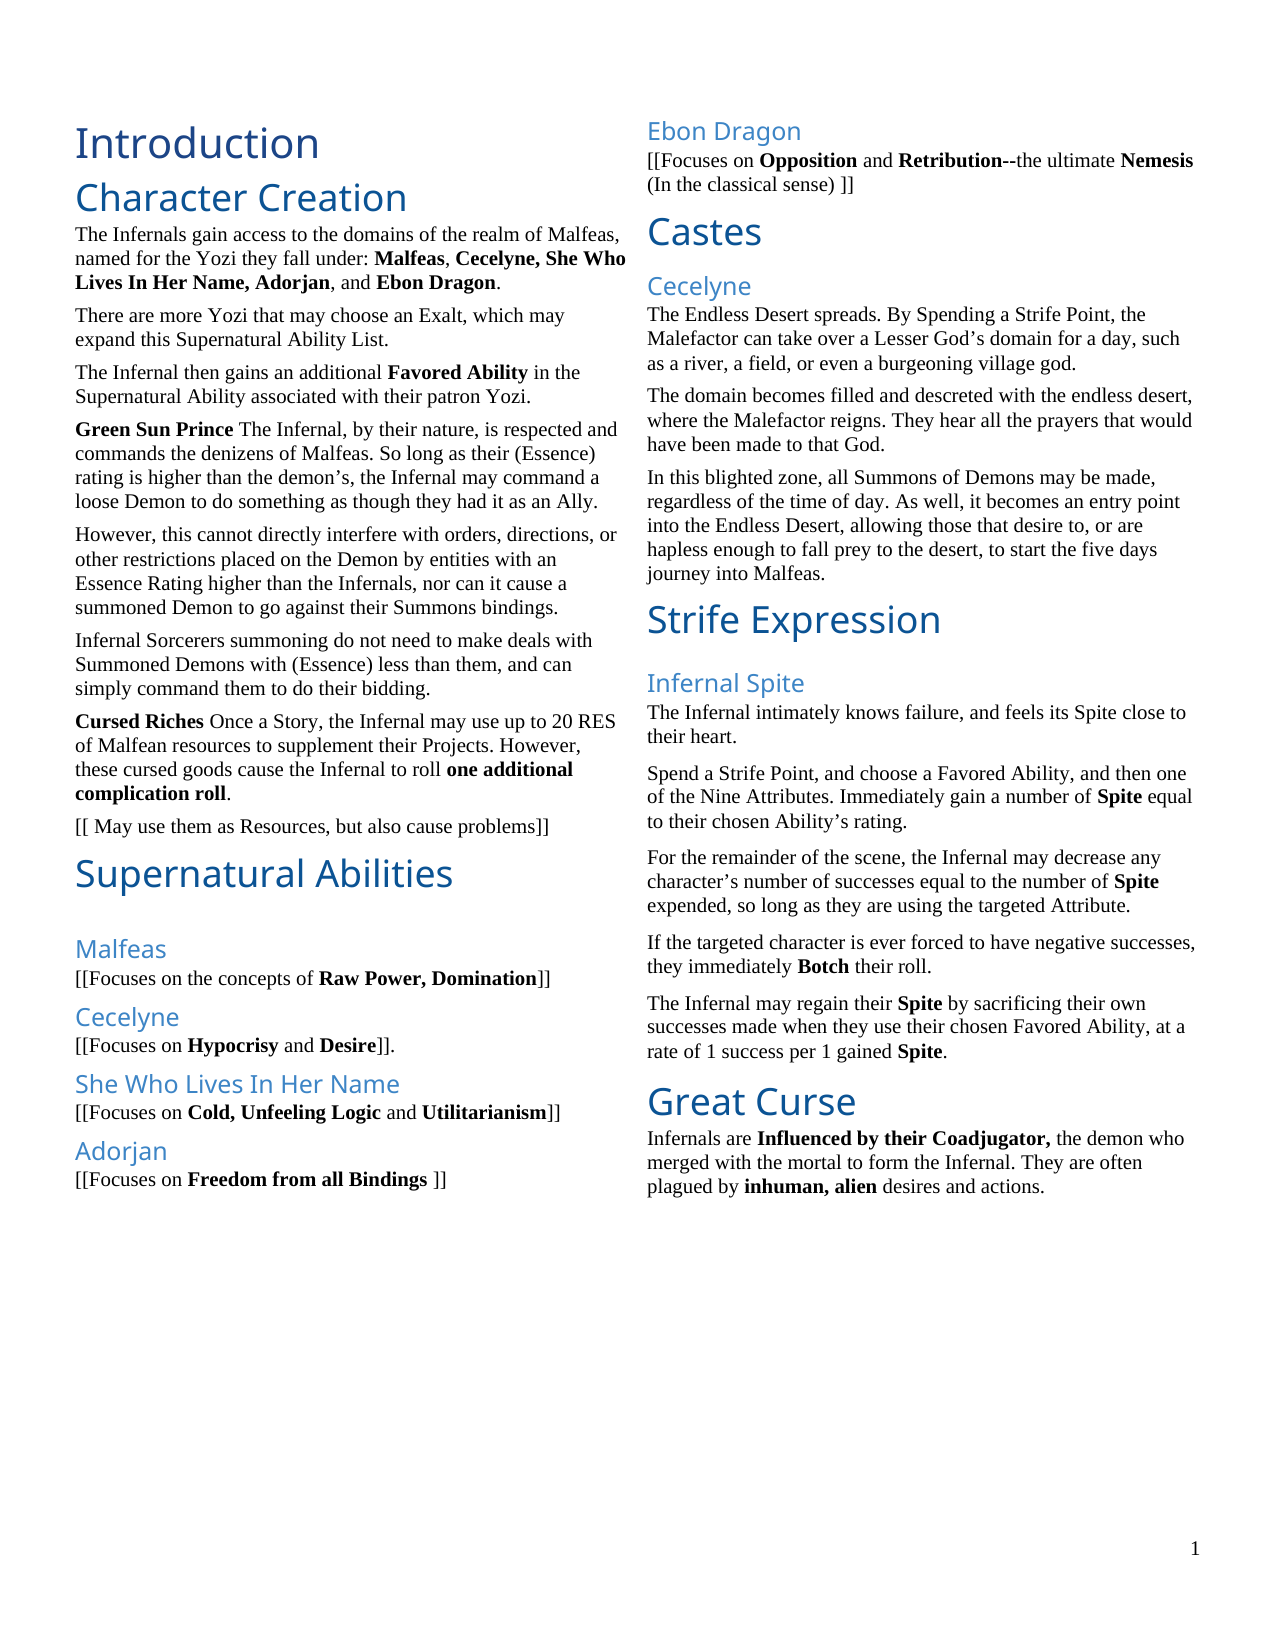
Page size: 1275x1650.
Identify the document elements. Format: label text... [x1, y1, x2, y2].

subtitle Supernatural Abilities [75, 847, 628, 898]
text [[ May use them as Resources, but also cause problems]] [75, 814, 628, 838]
text [[Focuses on Hypocrisy and Desire]]. [75, 1033, 628, 1057]
text The Infernal intimately knows failure, and feels its Spite close to their heart. [647, 700, 1200, 748]
subtitle Malfeas [75, 932, 628, 966]
text Infernal Sorcerers summoning do not need to make deals with Summoned Demons with (Essence) less than them, and can simply command them to do their bidding. [75, 628, 628, 700]
text Cursed Riches Once a Story, the Infernal may use up to 20 RES of Malfean resources to supplement their Projects. However, these cursed goods cause the Infernal to roll one additional complication roll. [75, 709, 628, 805]
subtitle She Who Lives In Her Name [75, 1066, 628, 1100]
subtitle Infernal Spite [647, 666, 1200, 700]
text If the targeted character is ever forced to have negative successes, they immediately Botch their roll. [647, 930, 1200, 978]
text [[Focuses on Cold, Unfeeling Logic and Utilitarianism]] [75, 1100, 628, 1124]
text In this blighted zone, all Summons of Demons may be made, regardless of the time of day. As well, it becomes an entry point into the Endless Desert, allowing those that desire to, or are hapless enough to fall prey to the desert, to start the five days journey into Malfeas. [647, 464, 1200, 585]
text The Endless Desert spreads. By Spending a Strife Point, the Malefactor can take over a Lesser God’s domain for a day, such as a river, a field, or even a burgeoning village god. [647, 302, 1200, 374]
text For the remainder of the scene, the Infernal may decrease any character’s number of successes equal to the number of Spite expended, so long as they are using the targeted Attribute. [647, 845, 1200, 917]
text However, this cannot directly interfere with orders, directions, or other restrictions placed on the Demon by entities with an Essence Rating higher than the Infernals, nor can it cause a summoned Demon to go against their Summons bindings. [75, 522, 628, 619]
subtitle Character Creation [75, 171, 628, 222]
subtitle Great Curse [647, 1075, 1200, 1126]
subtitle Ebon Dragon [647, 114, 1200, 148]
text There are more Yozi that may choose an Exalt, which may expand this Supernatural Ability List. [75, 303, 628, 351]
text The Infernal then gains an additional Favored Ability in the Supernatural Ability associated with their patron Yozi. [75, 360, 628, 408]
text Infernals are Influenced by their Coadjugator, the demon who merged with the mortal to form the Infernal. They are often plagued by inhuman, alien desires and actions. [647, 1126, 1200, 1198]
text The Infernal may regain their Spite by sacrificing their own successes made when they use their chosen Favored Ability, at a rate of 1 success per 1 gained Spite. [647, 990, 1200, 1063]
text The domain becomes filled and descreted with the endless desert, where the Malefactor reigns. They hear all the prayers that would have been made to that God. [647, 383, 1200, 456]
text Spend a Strife Point, and choose a Favored Ability, and then one of the Nine Attributes. Immediately gain a number of Spite equal to their chosen Ability’s rating. [647, 760, 1200, 833]
subtitle Strife Expression [647, 594, 1200, 645]
text [[Focuses on Opposition and Retribution--the ultimate Nemesis (In the classical sense) ]] [647, 148, 1200, 196]
subtitle Castes [647, 205, 1200, 256]
text [[Focuses on Freedom from all Bindings ]] [75, 1167, 628, 1191]
subtitle Introduction [75, 114, 628, 171]
text [[Focuses on the concepts of Raw Power, Domination]] [75, 966, 628, 990]
text Green Sun Prince The Infernal, by their nature, is respected and commands the denizens of Malfeas. So long as their (Essence) rating is higher than the demon’s, the Infernal may command a loose Demon to do something as though they had it as an Ally. [75, 417, 628, 513]
subtitle Cecelyne [647, 268, 1200, 302]
subtitle Cecelyne [75, 999, 628, 1033]
subtitle Adorjan [75, 1133, 628, 1167]
text The Infernals gain access to the domains of the realm of Malfeas, named for the Yozi they fall under: Malfeas, Cecelyne, She Who Lives In Her Name, Adorjan, and Ebon Dragon. [75, 222, 628, 294]
